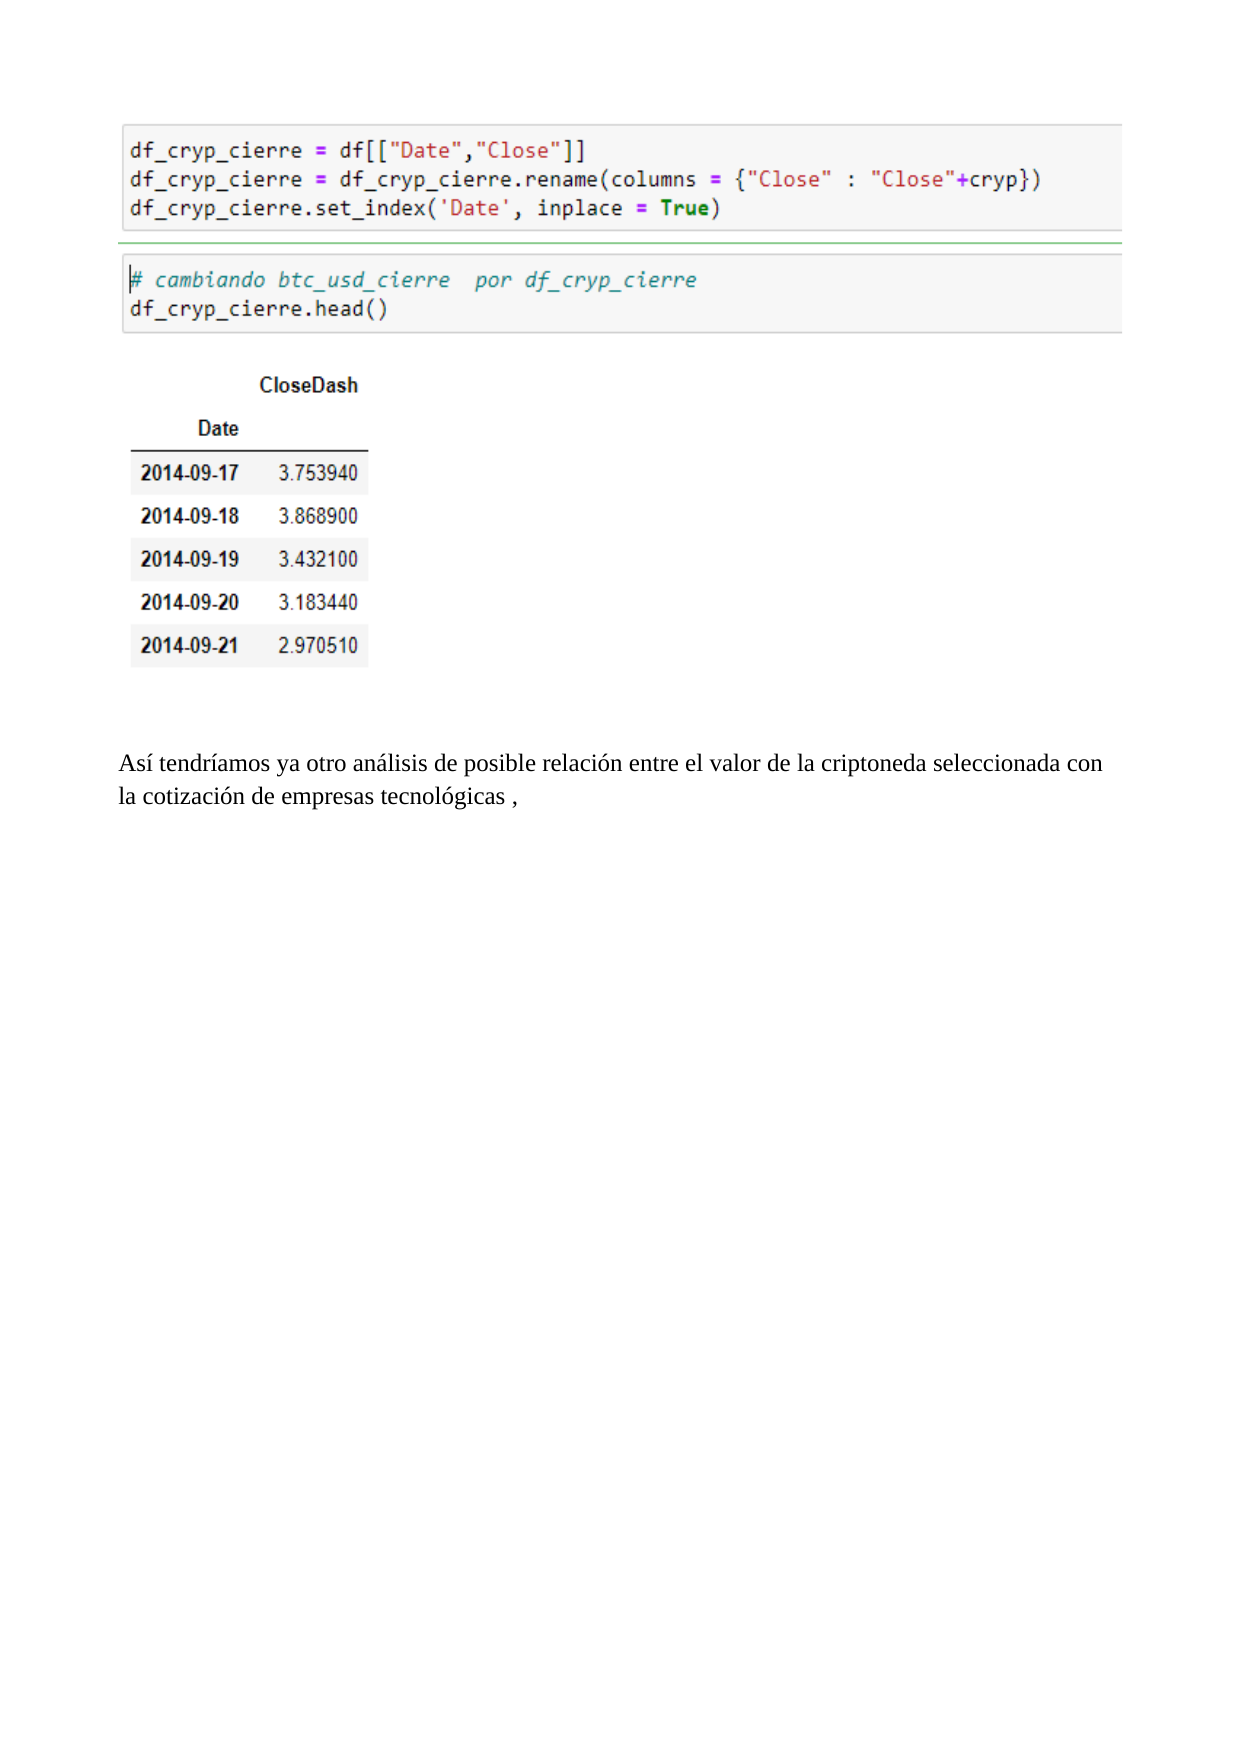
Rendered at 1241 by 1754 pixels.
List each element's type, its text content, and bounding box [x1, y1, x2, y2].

picture [118, 118, 1123, 682]
text Así tendríamos ya otro análisis de posible relación entre el valor de la criptoneda seleccionada con la cotización de empresas tecnológicas , [118, 748, 1122, 810]
